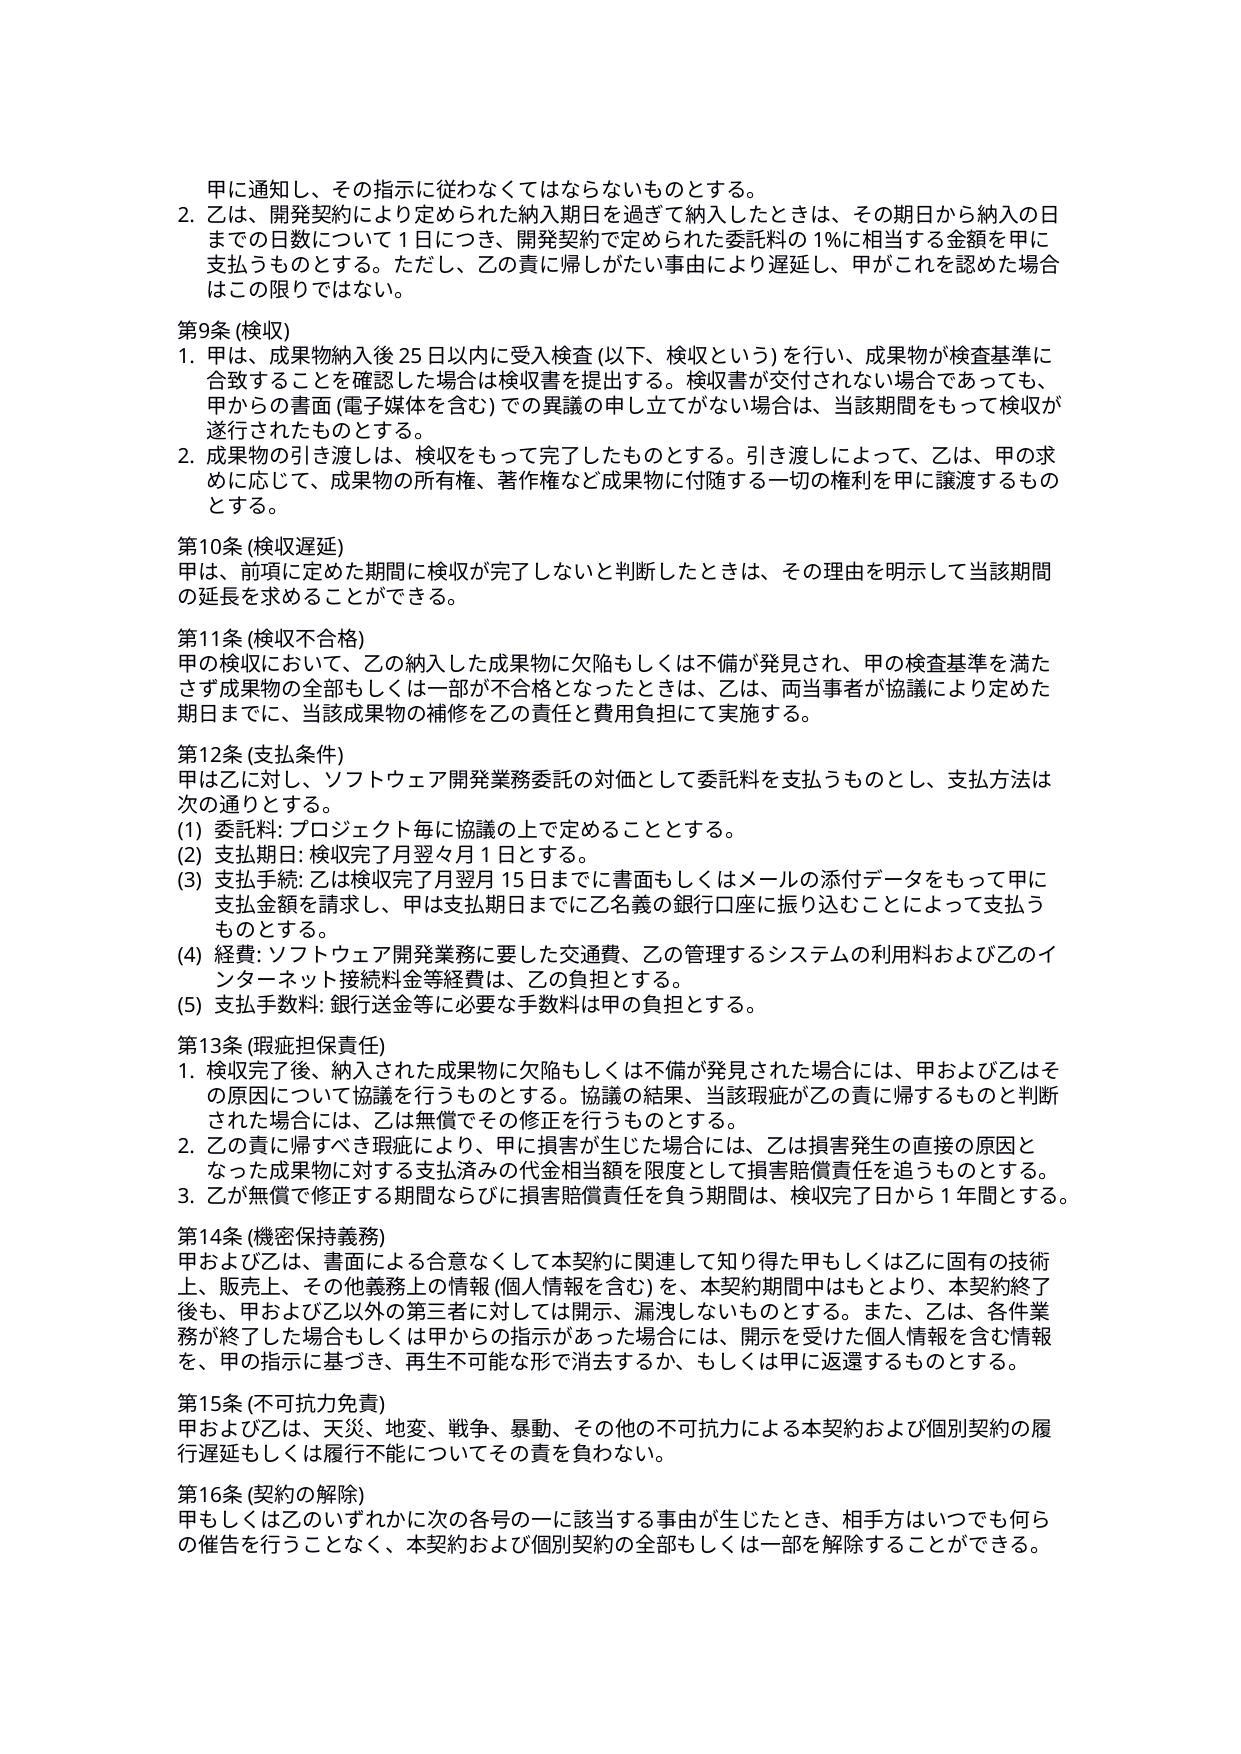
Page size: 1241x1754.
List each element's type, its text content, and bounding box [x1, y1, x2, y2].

list 成果物の引き渡しは、検収をもって完了したものとする。引き渡しによって、乙は、甲の求めに応じて、成果物の所有権、著作権など成果物に付随する一切の権利を甲に譲渡するものとする。 [177, 443, 1063, 518]
list 甲に通知し、その指示に従わなくてはならないものとする。 [177, 177, 1063, 202]
text 甲および乙は、天災、地変、戦争、暴動、その他の不可抗力による本契約および個別契約の履行遅延もしくは履行不能についてその責を負わない。 [177, 1416, 1063, 1466]
list 乙の責に帰すべき瑕疵により、甲に損害が生じた場合には、乙は損害発生の直接の原因となった成果物に対する支払済みの代金相当額を限度として損害賠償責任を追うものとする。 [177, 1133, 1063, 1183]
text 甲もしくは乙のいずれかに次の各号の一に該当する事由が生じたとき、相手方はいつでも何らの催告を行うことなく、本契約および個別契約の全部もしくは一部を解除することができる。 [177, 1507, 1063, 1557]
list 支払期日: 検収完了月翌々月1日とする。 [177, 842, 1063, 867]
list 支払手続: 乙は検収完了月翌月15日までに書面もしくはメールの添付データをもって甲に支払金額を請求し、甲は支払期日までに乙名義の銀行口座に振り込むことによって支払うものとする。 [177, 867, 1063, 942]
text 甲および乙は、書面による合意なくして本契約に関連して知り得た甲もしくは乙に固有の技術上、販売上、その他義務上の情報 (個人情報を含む) を、本契約期間中はもとより、本契約終了後も、甲および乙以外の第三者に対しては開示、漏洩しないものとする。また、乙は、各件業務が終了した場合もしくは甲からの指示があった場合には、開示を受けた個人情報を含む情報を、甲の指示に基づき、再生不可能な形で消去するか、もしくは甲に返還するものとする。 [177, 1250, 1063, 1375]
text 甲は、前項に定めた期間に検収が完了しないと判断したときは、その理由を明示して当該期間の延長を求めることができる。 [177, 560, 1063, 610]
list 委託料: プロジェクト毎に協議の上で定めることとする。 [177, 817, 1063, 842]
list 経費: ソフトウェア開発業務に要した交通費、乙の管理するシステムの利用料および乙のインターネット接続料金等経費は、乙の負担とする。 [177, 942, 1063, 992]
list 支払手数料: 銀行送金等に必要な手数料は甲の負担とする。 [177, 992, 1063, 1017]
list (機密保持義務) [177, 1225, 1063, 1250]
list 乙が無償で修正する期間ならびに損害賠償責任を負う期間は、検収完了日から1年間とする。 [177, 1183, 1063, 1208]
list 検収完了後、納入された成果物に欠陥もしくは不備が発見された場合には、甲および乙はその原因について協議を行うものとする。協議の結果、当該瑕疵が乙の責に帰するものと判断された場合には、乙は無償でその修正を行うものとする。 [177, 1058, 1063, 1133]
list (瑕疵担保責任) [177, 1033, 1063, 1058]
list (検収遅延) [177, 535, 1063, 560]
list (契約の解除) [177, 1482, 1063, 1507]
list (検収不合格) [177, 626, 1063, 651]
list (検収) [177, 318, 1063, 343]
list (不可抗力免責) [177, 1391, 1063, 1416]
text 甲の検収において、乙の納入した成果物に欠陥もしくは不備が発見され、甲の検査基準を満たさず成果物の全部もしくは一部が不合格となったときは、乙は、両当事者が協議により定めた期日までに、当該成果物の補修を乙の責任と費用負担にて実施する。 [177, 651, 1063, 726]
text 甲は乙に対し、ソフトウェア開発業務委託の対価として委託料を支払うものとし、支払方法は次の通りとする。 [177, 767, 1063, 817]
list 甲は、成果物納入後25日以内に受入検査 (以下、検収という) を行い、成果物が検査基準に合致することを確認した場合は検収書を提出する。検収書が交付されない場合であっても、甲からの書面 (電子媒体を含む) での異議の申し立てがない場合は、当該期間をもって検収が遂行されたものとする。 [177, 343, 1063, 443]
list (支払条件) [177, 742, 1063, 767]
list 乙は、開発契約により定められた納入期日を過ぎて納入したときは、その期日から納入の日までの日数について1日につき、開発契約で定められた委託料の1%に相当する金額を甲に支払うものとする。ただし、乙の責に帰しがたい事由により遅延し、甲がこれを認めた場合はこの限りではない。 [177, 202, 1063, 302]
